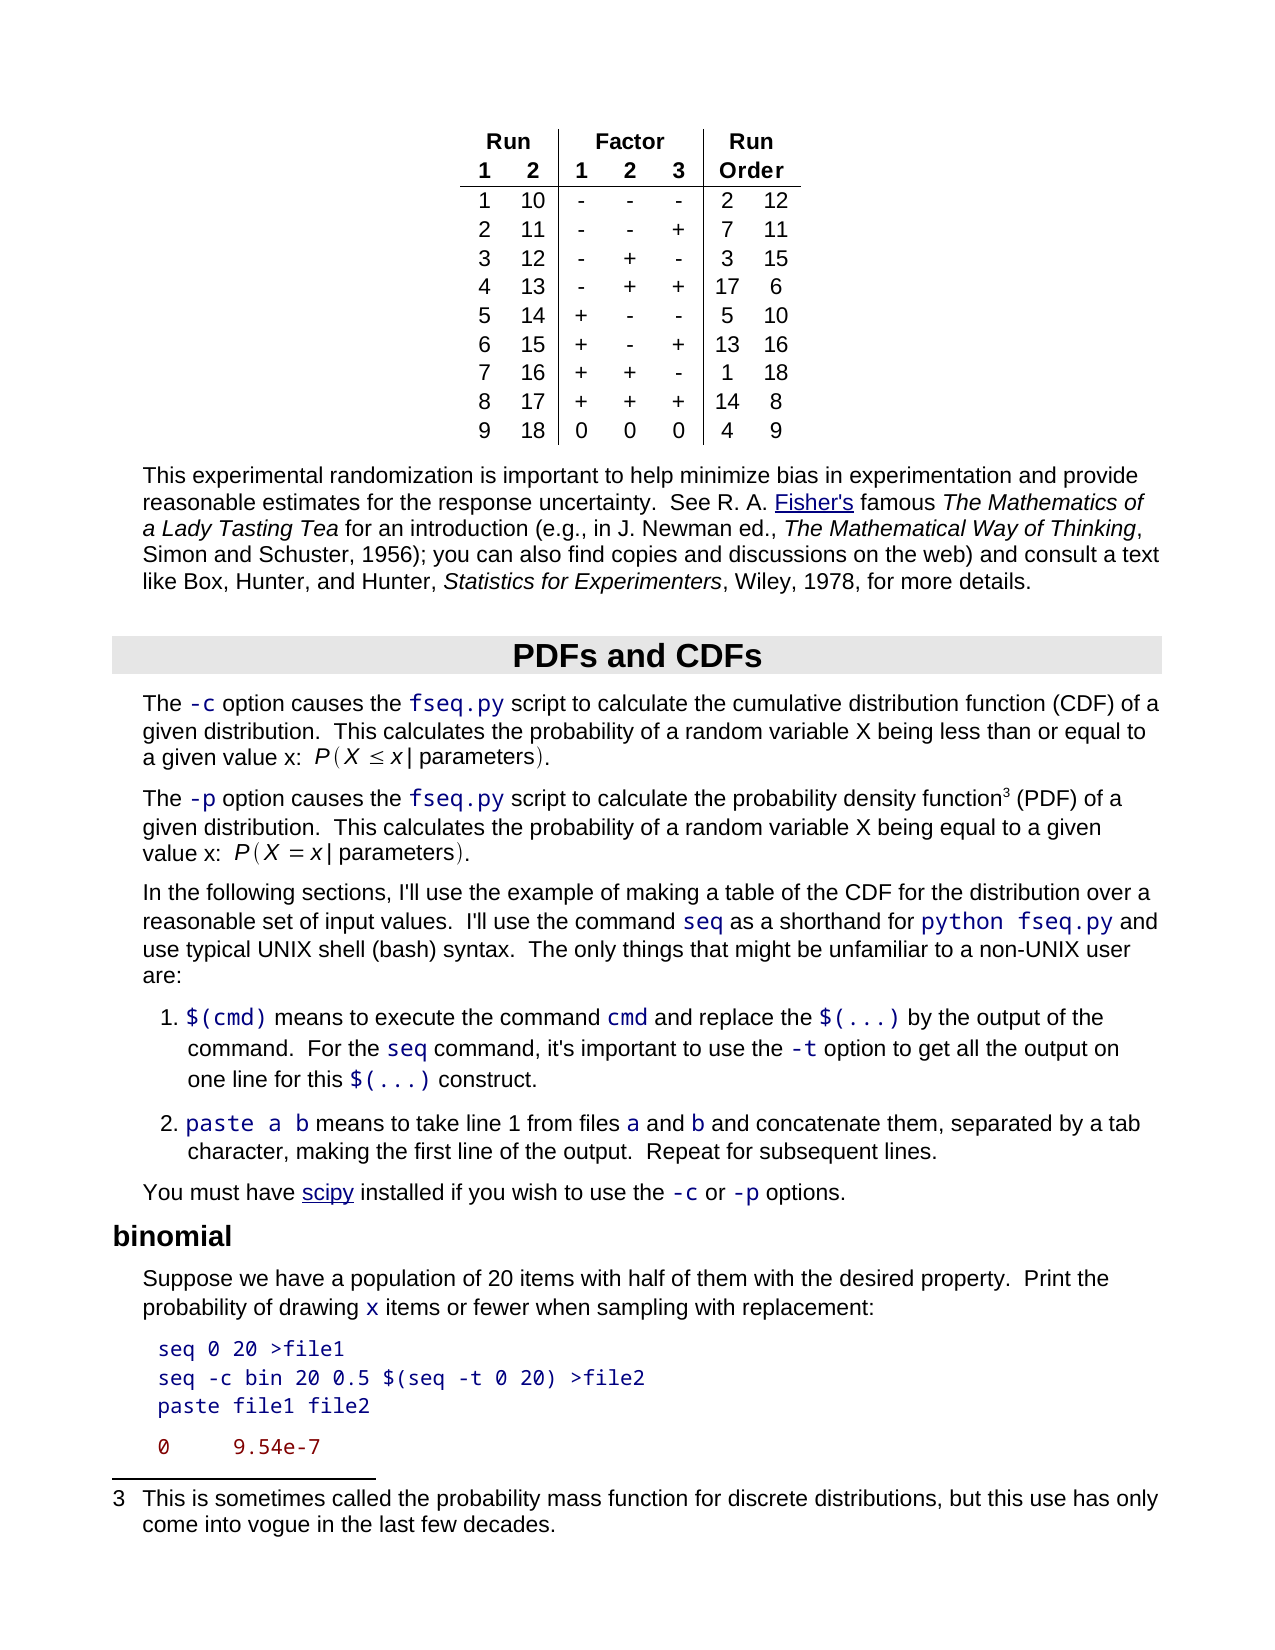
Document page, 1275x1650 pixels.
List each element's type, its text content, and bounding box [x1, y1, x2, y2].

text Suppose we have a population of 20 items with half of them with the desired property. Print the probability of drawing x items or fewer when sampling with replacement: [142, 1265, 1162, 1322]
text This experimental randomization is important to help minimize bias in experimentation and provide reasonable estimates for the response uncertainty. See R. A. Fisher's famous The Mathematics of a Lady Tasting Tea for an introduction (e.g., in J. Newman ed., The Mathematical Way of Thinking, Simon and Schuster, 1956); you can also find copies and discussions on the web) and consult a text like Box, Hunter, and Hunter, Statistics for Experimenters, Wiley, 1978, for more details. [142, 112, 1162, 594]
text seq 0 20 >file1 [157, 1334, 1162, 1363]
text You must have scipy installed if you wish to use the -c or -p options. [142, 1176, 1162, 1207]
subtitle PDFs and CDFs [112, 636, 1162, 674]
list paste a b means to take line 1 from files a and b and concatenate them, separated by a tab character, making the first line of the output. Repeat for subsequent lines. [172, 1107, 1162, 1164]
text This is sometimes called the probability mass function for discrete distributions, but this use has only come into vogue in the last few decades. [112, 1485, 1162, 1537]
text In the following sections, I'll use the example of making a table of the CDF for the distribution over a reasonable set of input values. I'll use the command seq as a shorthand for python fseq.py and use typical UNIX shell (bash) syntax. The only things that might be unfamiliar to a non-UNIX user are: [142, 878, 1162, 989]
text 0 9.54e-7 [157, 1432, 1162, 1460]
text seq -c bin 20 0.5 $(seq -t 0 20) >file2 [157, 1363, 1162, 1391]
text paste file1 file2 [157, 1391, 1162, 1420]
text The -p option causes the fseq.py script to calculate the probability density function (PDF) of a given distribution. This calculates the probability of a random variable X being equal to a given value x: . [142, 782, 1162, 867]
subtitle binomial [112, 1219, 1162, 1253]
text The -c option causes the fseq.py script to calculate the cumulative distribution function (CDF) of a given distribution. This calculates the probability of a random variable X being less than or equal to a given value x: . [142, 686, 1162, 770]
list $(cmd) means to execute the command cmd and replace the $(...) by the output of the command. For the seq command, it's important to use the -t option to get all the output on one line for this $(...) construct. [172, 1001, 1162, 1094]
